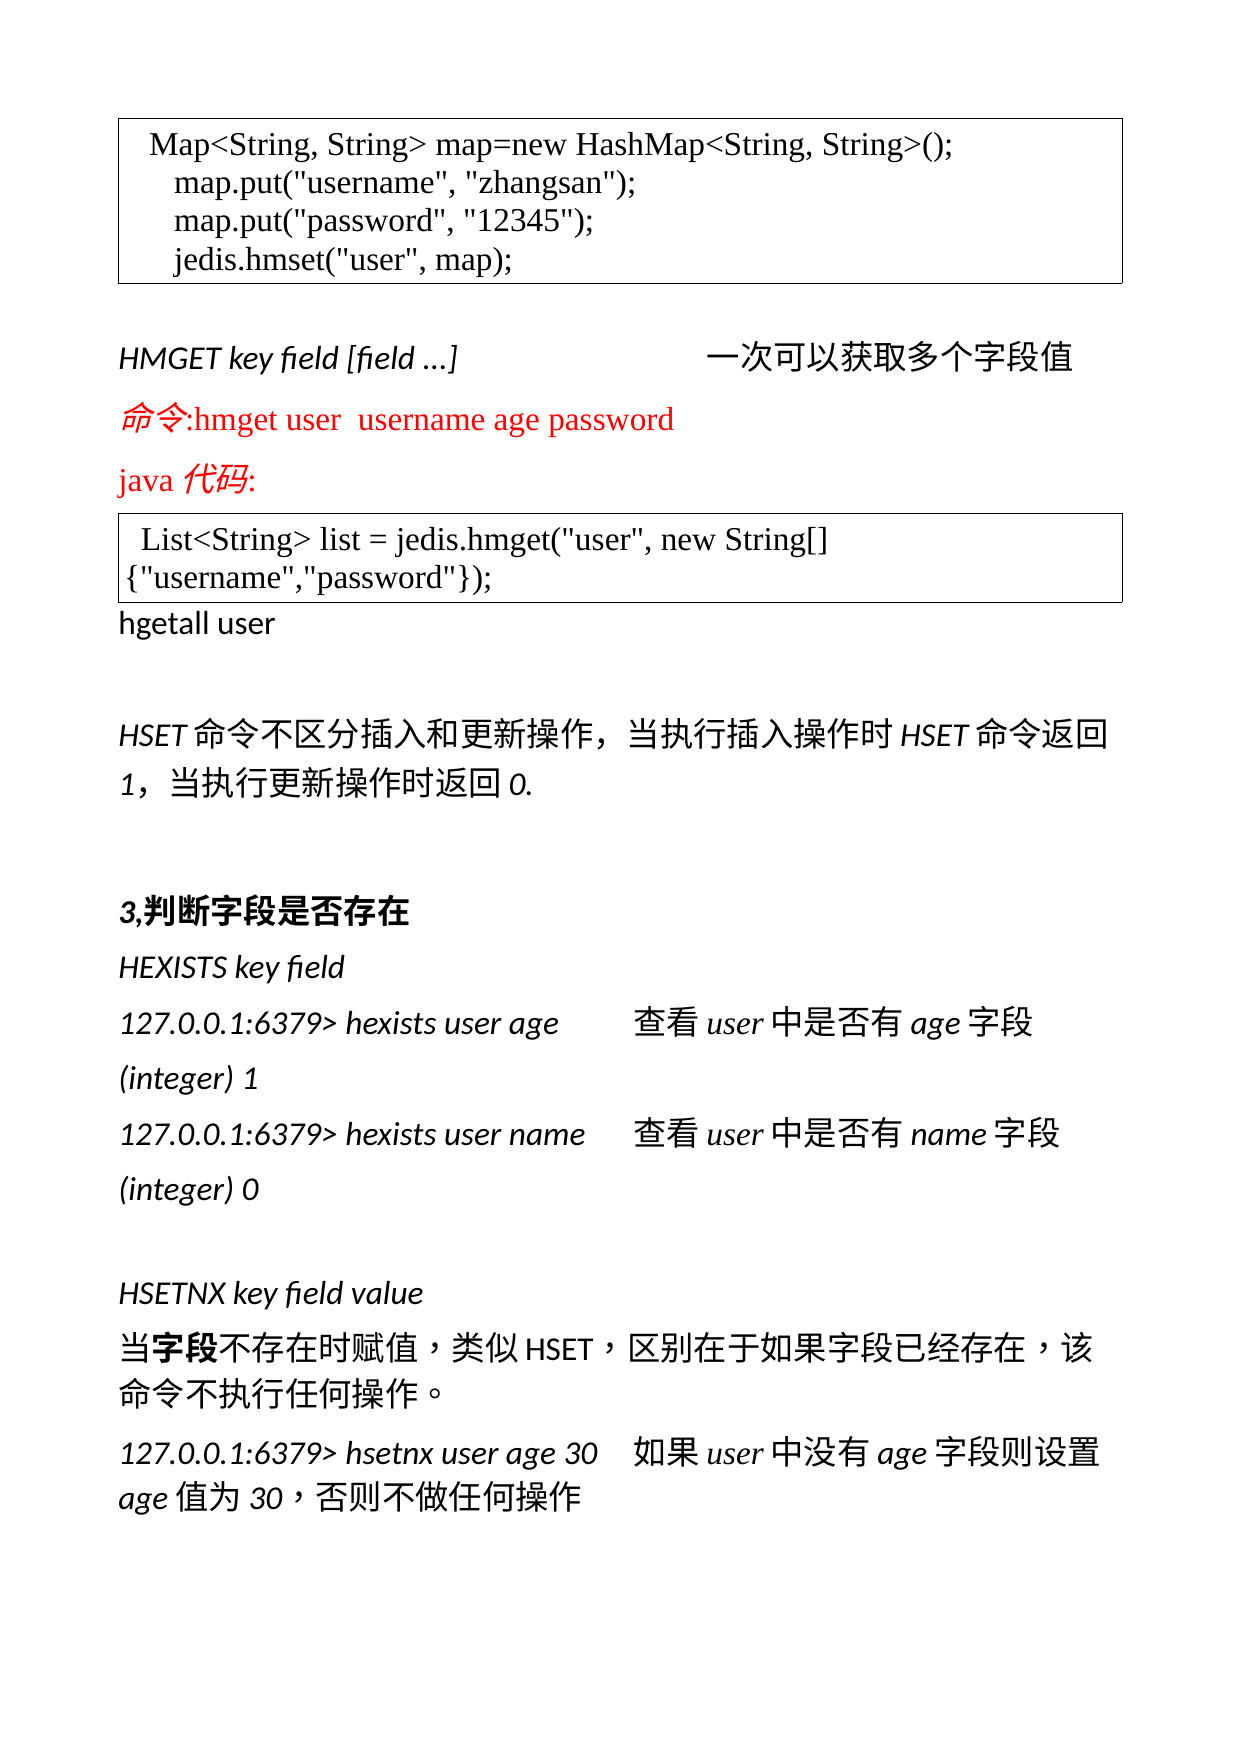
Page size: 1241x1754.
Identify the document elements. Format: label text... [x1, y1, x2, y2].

text 127.0.0.1:6379> hexists user name 查看user中是否有name字段 [118, 1110, 1122, 1155]
text HMGET key field [field ...] 一次可以获取多个字段值 [118, 334, 1122, 379]
text java代码: [118, 453, 1122, 501]
text hgetall user [118, 603, 1122, 642]
text 当字段不存在时赋值，类似HSET，区别在于如果字段已经存在，该命令不执行任何操作。 [118, 1325, 1122, 1416]
text HEXISTS key field [118, 946, 1122, 986]
text 127.0.0.1:6379> hexists user age 查看user中是否有age字段 [118, 999, 1122, 1044]
text HSET命令不区分插入和更新操作，当执行插入操作时HSET命令返回1，当执行更新操作时返回0. [118, 708, 1122, 804]
table_header List<String> list = jedis.hmget("user", new String[]{"username","password"}); [119, 514, 1122, 602]
table_header Map<String, String> map=new HashMap<String, String>(); map.put("username", "zhangsan"); map.put("password", "12345"); jedis.hmset("user", map); [119, 119, 1122, 283]
text 命令:hmget user username age password [118, 392, 1122, 440]
text HSETNX key field value [118, 1272, 1122, 1313]
text (integer) 1 [118, 1057, 1122, 1097]
subtitle 3,判断字段是否存在 [118, 885, 1122, 933]
text 127.0.0.1:6379> hsetnx user age 30 如果user中没有age字段则设置age值为30，否则不做任何操作 [118, 1428, 1122, 1519]
text (integer) 0 [118, 1168, 1122, 1209]
